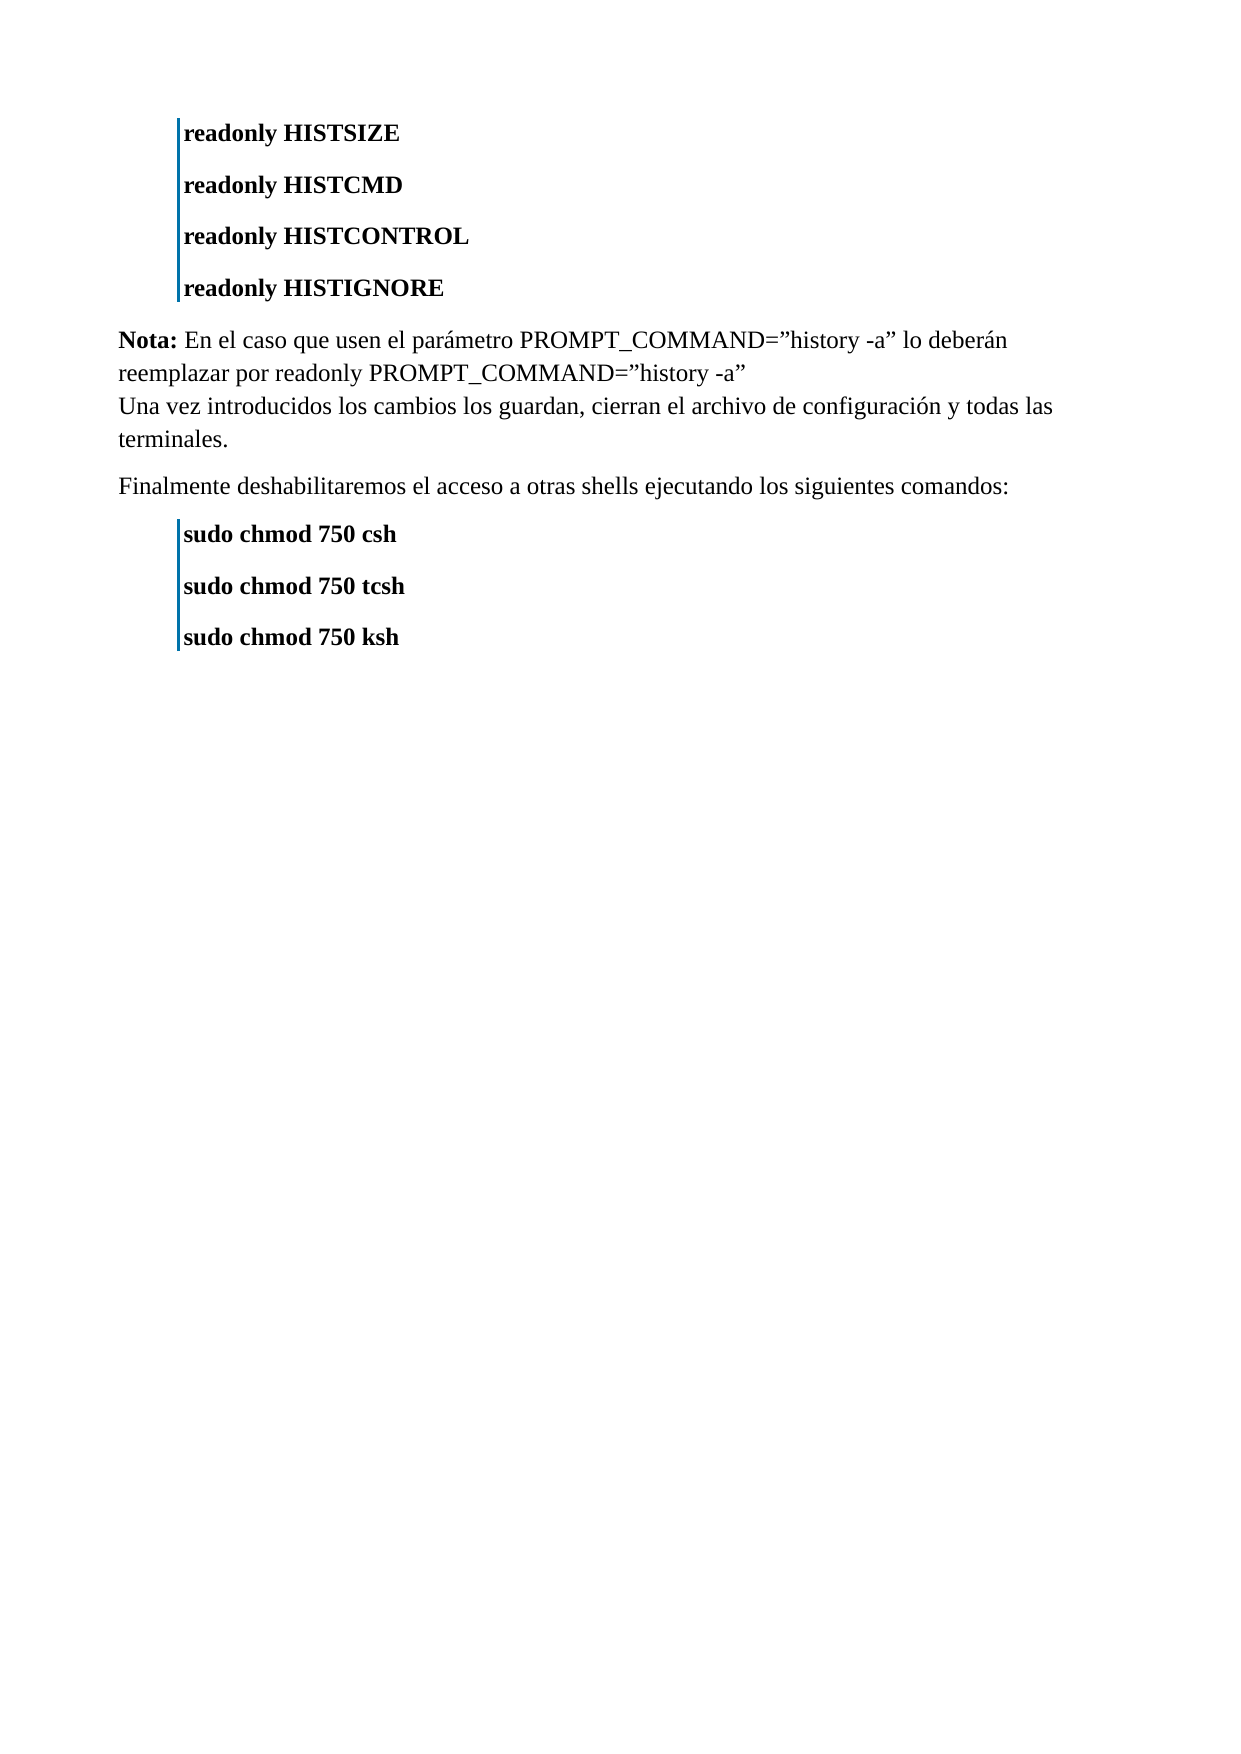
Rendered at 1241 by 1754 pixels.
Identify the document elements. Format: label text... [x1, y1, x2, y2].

text readonly HISTIGNORE [180, 273, 1063, 302]
text readonly HISTCONTROL [180, 221, 1063, 250]
text sudo chmod 750 ksh [180, 622, 1063, 651]
text sudo chmod 750 csh [180, 519, 1063, 548]
text readonly HISTSIZE [180, 118, 1063, 147]
text Una vez introducidos los cambios los guardan, cierran el archivo de configuración y todas las terminales. [118, 391, 1122, 453]
text readonly HISTCMD [180, 170, 1063, 198]
text Nota: En el caso que usen el parámetro PROMPT_COMMAND=”history -a” lo deberán reemplazar por readonly PROMPT_COMMAND=”history -a” [118, 325, 1122, 387]
text Finalmente deshabilitaremos el acceso a otras shells ejecutando los siguientes comandos: [118, 471, 1122, 500]
text sudo chmod 750 tcsh [180, 571, 1063, 599]
